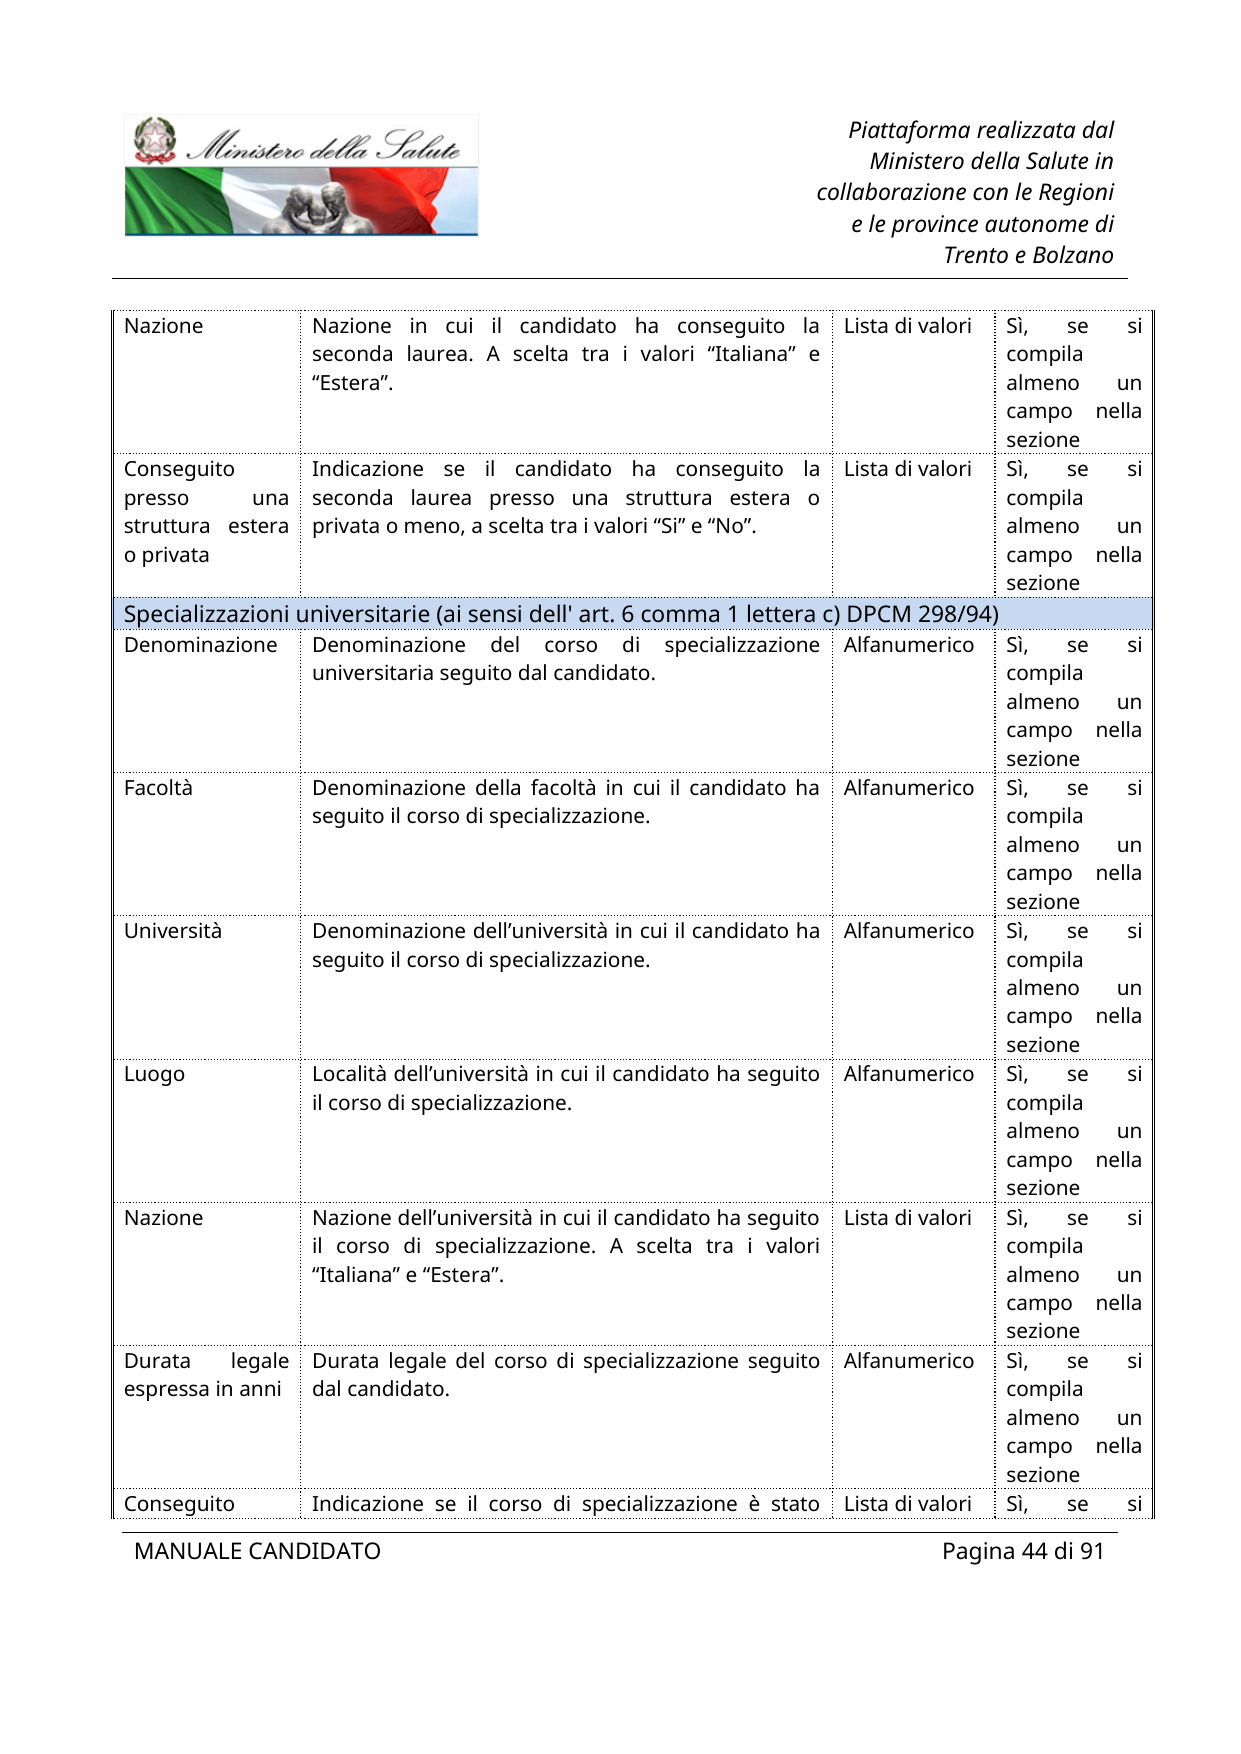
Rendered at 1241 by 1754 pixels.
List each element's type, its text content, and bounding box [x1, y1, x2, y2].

table_cell Sì, se si compila almeno un campo nella sezione [995, 453, 1152, 597]
table_cell Nazione dell’università in cui il candidato ha seguito il corso di specializzazione. A scelta tra i valori “Italiana” e “Estera”. [301, 1202, 832, 1345]
table_cell Conseguito [114, 1488, 301, 1518]
table_cell Alfanumerico [832, 1059, 995, 1202]
table_cell Alfanumerico [832, 629, 995, 772]
table_cell Sì, se si compila almeno un campo nella sezione [995, 772, 1152, 915]
table_cell Sì, se si compila almeno un campo nella sezione [995, 915, 1152, 1058]
table_cell Denominazione dell’università in cui il candidato ha seguito il corso di specializzazione. [301, 915, 832, 1058]
table_cell Lista di valori [832, 453, 995, 597]
table_cell Conseguito presso una struttura estera o privata [114, 453, 301, 597]
table_cell Sì, se si compila almeno un campo nella sezione [995, 1059, 1152, 1202]
table_cell Nazione [114, 310, 301, 453]
table_cell Denominazione [114, 629, 301, 772]
table_cell Alfanumerico [832, 915, 995, 1058]
table_cell Indicazione se il candidato ha conseguito la seconda laurea presso una struttura estera o privata o meno, a scelta tra i valori “Si” e “No”. [301, 453, 832, 597]
table_cell Nazione in cui il candidato ha conseguito la seconda laurea. A scelta tra i valori “Italiana” e “Estera”. [301, 310, 832, 453]
table_cell Nazione [114, 1202, 301, 1345]
table_cell Denominazione del corso di specializzazione universitaria seguito dal candidato. [301, 629, 832, 772]
table_cell Lista di valori [832, 310, 995, 453]
table_cell Luogo [114, 1059, 301, 1202]
table_cell Sì, se si compila almeno un campo nella sezione [995, 629, 1152, 772]
table_cell Durata legale espressa in anni [114, 1345, 301, 1488]
table_cell Denominazione della facoltà in cui il candidato ha seguito il corso di specializzazione. [301, 772, 832, 915]
table_cell Sì, se si compila almeno un campo nella sezione [995, 310, 1152, 453]
table_cell Specializzazioni universitarie (ai sensi dell' art. 6 comma 1 lettera c) DPCM 298/94) [114, 597, 1152, 629]
table_cell Sì, se si compila almeno un campo nella sezione [995, 1345, 1152, 1488]
table_cell Sì, se si compila almeno un campo nella sezione [995, 1202, 1152, 1345]
table_cell Università [114, 915, 301, 1058]
table_cell Lista di valori [832, 1202, 995, 1345]
table_cell Alfanumerico [832, 772, 995, 915]
table_cell Lista di valori [832, 1488, 995, 1518]
table_cell Facoltà [114, 772, 301, 915]
table_cell Località dell’università in cui il candidato ha seguito il corso di specializzazione. [301, 1059, 832, 1202]
table_cell Indicazione se il corso di specializzazione è stato [301, 1488, 832, 1518]
table_cell Sì, se si [995, 1488, 1152, 1518]
table_cell Durata legale del corso di specializzazione seguito dal candidato. [301, 1345, 832, 1488]
table_cell Alfanumerico [832, 1345, 995, 1488]
